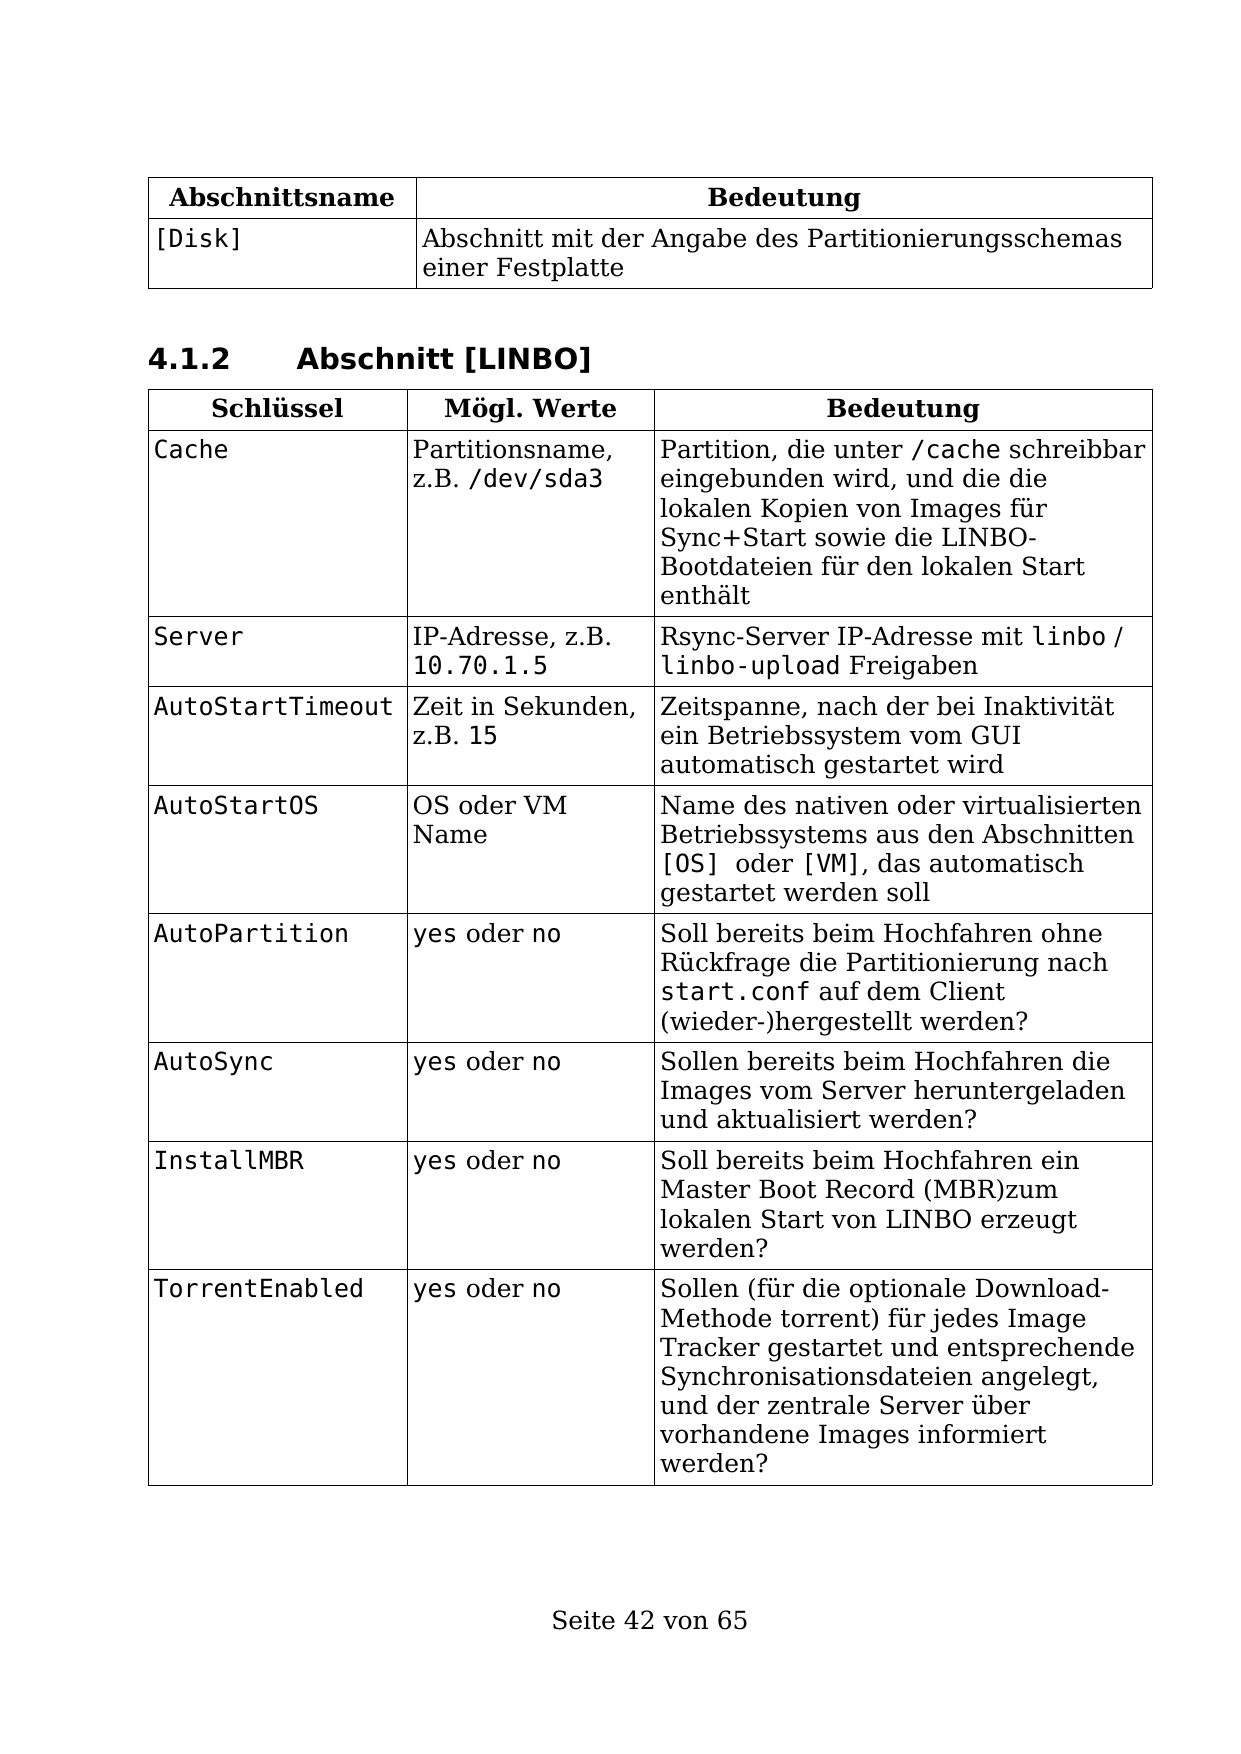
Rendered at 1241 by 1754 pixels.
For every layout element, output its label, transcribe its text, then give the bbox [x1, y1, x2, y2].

table_cell yes oder no [408, 914, 654, 1042]
table_cell AutoSync [149, 1043, 407, 1141]
table_cell Rsync-Server IP-Adresse mit linbo / linbo-upload Freigaben [655, 617, 1152, 686]
table_cell Cache [149, 431, 407, 616]
table_cell AutoStartTimeout [149, 687, 407, 785]
table_cell [Disk] [149, 219, 416, 288]
table_cell Abschnitt mit der Angabe des Partitionierungsschemas einer Festplatte [417, 219, 1152, 288]
table_cell IP-Adresse, z.B. 10.70.1.5 [408, 617, 654, 686]
table_cell yes oder no [408, 1270, 654, 1484]
subtitle Abschnitt [LINBO] [148, 342, 1152, 376]
table_cell Soll bereits beim Hochfahren ein Master Boot Record (MBR)zum lokalen Start von LINBO erzeugt werden? [655, 1142, 1152, 1269]
table_cell Partition, die unter /cache schreibbar eingebunden wird, und die die lokalen Kopien von Images für Sync+Start sowie die LINBO-Bootdateien für den lokalen Start enthält [655, 431, 1152, 616]
table_cell Name des nativen oder virtualisierten Betriebssystems aus den Abschnitten [OS] oder [VM], das automatisch gestartet werden soll [655, 786, 1152, 913]
table_cell Zeit in Sekunden, z.B. 15 [408, 687, 654, 785]
table_cell Sollen bereits beim Hochfahren die Images vom Server heruntergeladen und aktualisiert werden? [655, 1043, 1152, 1141]
table_cell AutoStartOS [149, 786, 407, 913]
table_header Schlüssel [149, 390, 407, 429]
table_cell Sollen (für die optionale Download-Methode torrent) für jedes Image Tracker gestartet und entsprechende Synchronisationsdateien angelegt, und der zentrale Server über vorhandene Images informiert werden? [655, 1270, 1152, 1484]
table_header Bedeutung [655, 390, 1152, 429]
table_cell Soll bereits beim Hochfahren ohne Rückfrage die Partitionierung nach start.conf auf dem Client (wieder-)hergestellt werden? [655, 914, 1152, 1042]
table_cell Partitionsname, z.B. /dev/sda3 [408, 431, 654, 616]
table_header Abschnittsname [149, 178, 416, 218]
table_cell Server [149, 617, 407, 686]
table_cell TorrentEnabled [149, 1270, 407, 1484]
table_cell Zeitspanne, nach der bei Inaktivität ein Betriebssystem vom GUI automatisch gestartet wird [655, 687, 1152, 785]
table_cell AutoPartition [149, 914, 407, 1042]
table_header Bedeutung [417, 178, 1152, 218]
table_cell OS oder VM Name [408, 786, 654, 913]
table_cell yes oder no [408, 1043, 654, 1141]
table_cell InstallMBR [149, 1142, 407, 1269]
table_cell yes oder no [408, 1142, 654, 1269]
table_header Mögl. Werte [408, 390, 654, 429]
